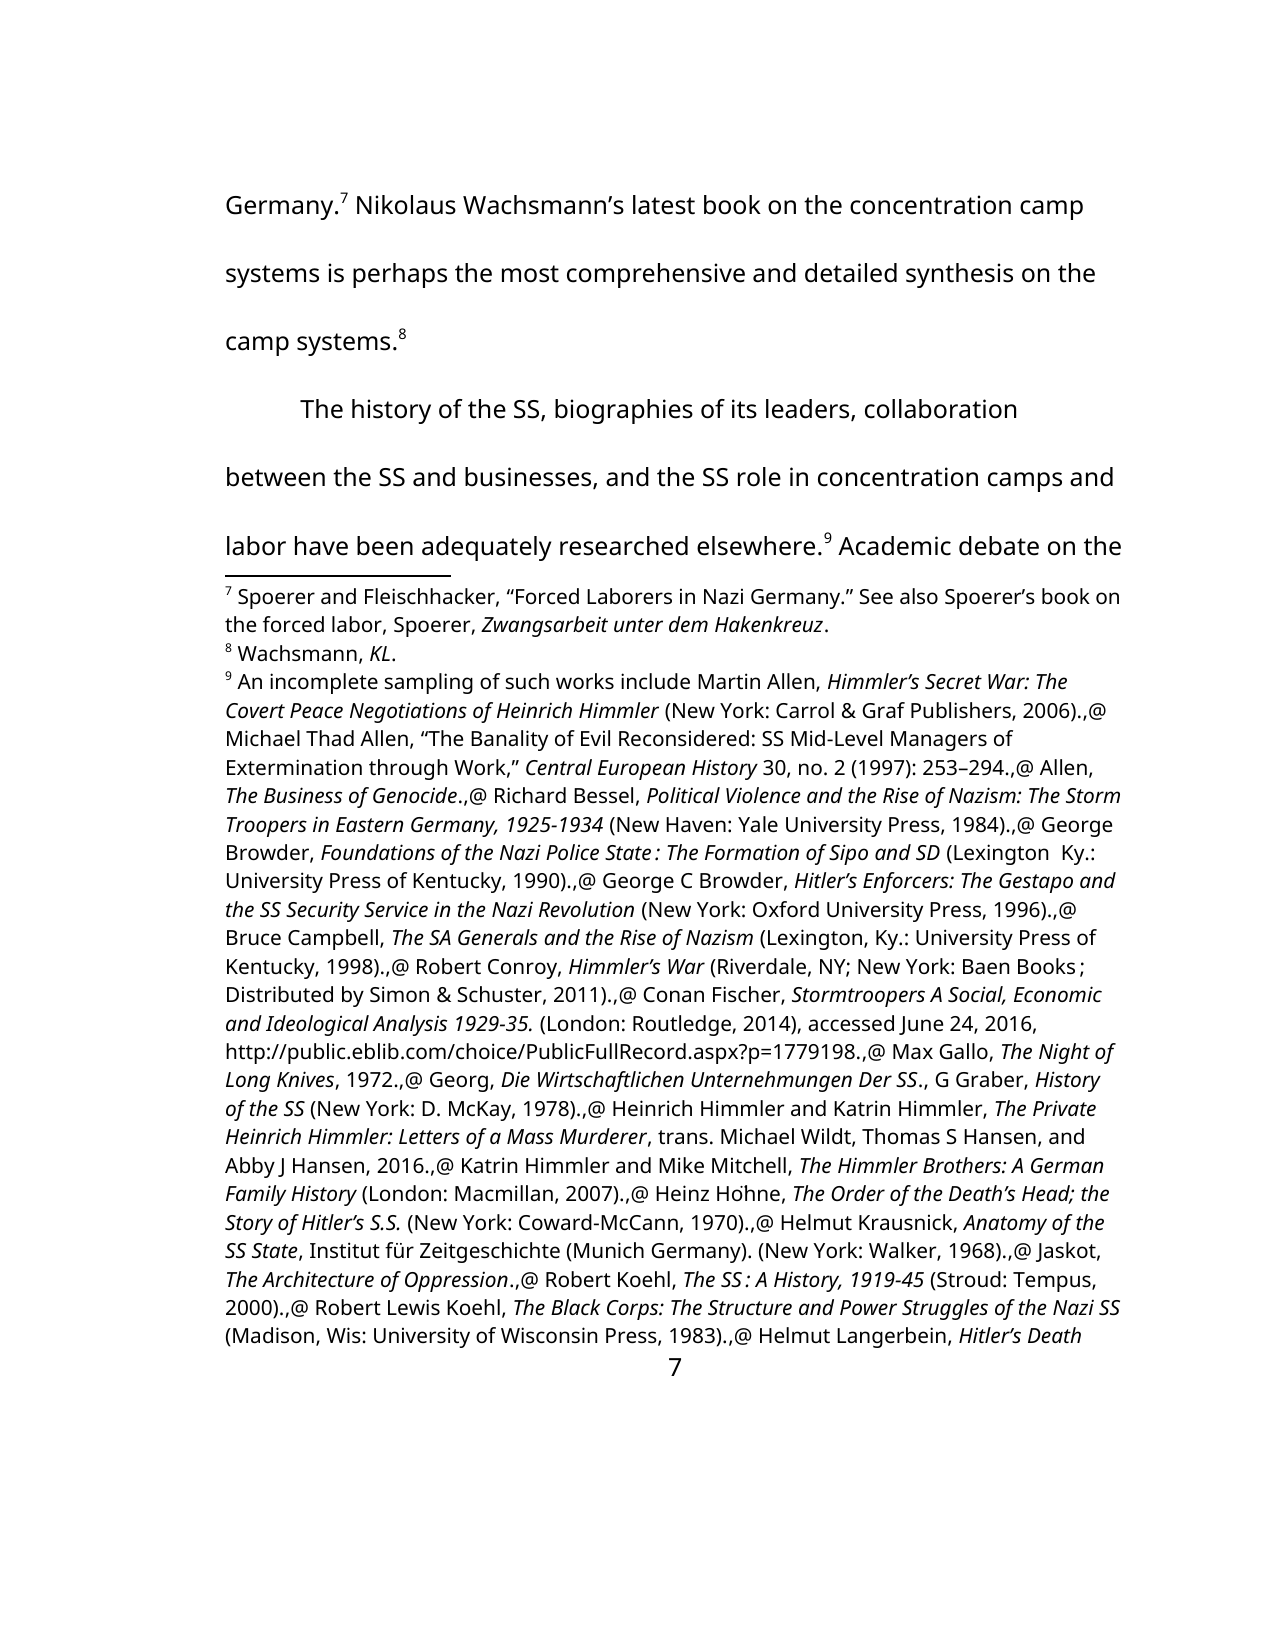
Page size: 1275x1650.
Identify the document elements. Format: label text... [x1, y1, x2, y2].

text The history of the SS, biographies of its leaders, collaboration between the SS and businesses, and the SS role in concentration camps and labor have been adequately researched elsewhere. Academic debate on the [225, 392, 1125, 562]
text This chapter also maps out the historiographical discussion surrounding the intent and influence of Nazi ideology on SS leaders and their use of concentration camp inmates as laborers. Many works exist that are focused on specific cases of forced labor or on the broad use of forced labor in Germany. The main sources consulted in this research are several works by Ulrich Herbert who most forcefully shows the number of laborers the Germans used during the Nazi period, and the different types of laborers employed and exploited. Most compelling is his argument that the system of forced and slave labor was the system the Nazis were going to rely on even after war. Based on their racial ideology, the Nazis were to build the Third Reich using the “racially inferior” Europeans as slaves. Marc Buggeln also presents an influential argument about the different classifications of workers in Germany during the Third Reich, particularly the continually changing focus of the camps and inmates purpose in SS goals for economic integration. Paul Jaskot’s work summarizes the focus on the building materials supply in the early years of the SS. He ties the early business enterprises of the SS into monumental building plans of Speer and Hitler, and makes plain the SS use of slave labor to accomplish early SS economic goals. Mark Spoerer and Jochen Fleischhacker’s article is also significant in formulating the differences between the types of workers in Germany. Nikolaus Wachsmann’s latest book on the concentration camp systems is perhaps the most comprehensive and detailed synthesis on the camp systems. [225, 187, 1125, 358]
text Wachsmann, KL. [225, 639, 1125, 667]
text An incomplete sampling of such works include Martin Allen, Himmler’s Secret War: The Covert Peace Negotiations of Heinrich Himmler (New York: Carrol & Graf Publishers, 2006).,@ Michael Thad Allen, “The Banality of Evil Reconsidered: SS Mid-Level Managers of Extermination through Work,” Central European History 30, no. 2 (1997): 253–294.,@ Allen, The Business of Genocide.,@ Richard Bessel, Political Violence and the Rise of Nazism: The Storm Troopers in Eastern Germany, 1925-1934 (New Haven: Yale University Press, 1984).,@ George Browder, Foundations of the Nazi Police State : The Formation of Sipo and SD (Lexington Ky.: University Press of Kentucky, 1990).,@ George C Browder, Hitler’s Enforcers: The Gestapo and the SS Security Service in the Nazi Revolution (New York: Oxford University Press, 1996).,@ Bruce Campbell, The SA Generals and the Rise of Nazism (Lexington, Ky.: University Press of Kentucky, 1998).,@ Robert Conroy, Himmler’s War (Riverdale, NY; New York: Baen Books ; Distributed by Simon & Schuster, 2011).,@ Conan Fischer, Stormtroopers A Social, Economic and Ideological Analysis 1929-35. (London: Routledge, 2014), accessed June 24, 2016, http://public.eblib.com/choice/PublicFullRecord.aspx?p=1779198.,@ Max Gallo, The Night of Long Knives, 1972.,@ Georg, Die Wirtschaftlichen Unternehmungen Der SS., G Graber, History of the SS (New York: D. McKay, 1978).,@ Heinrich Himmler and Katrin Himmler, The Private Heinrich Himmler: Letters of a Mass Murderer, trans. Michael Wildt, Thomas S Hansen, and Abby J Hansen, 2016.,@ Katrin Himmler and Mike Mitchell, The Himmler Brothers: A German Family History (London: Macmillan, 2007).,@ Heinz Höhne, The Order of the Death’s Head; the Story of Hitler’s S.S. (New York: Coward-McCann, 1970).,@ Helmut Krausnick, Anatomy of the SS State, Institut für Zeitgeschichte (Munich Germany). (New York: Walker, 1968).,@ Jaskot, The Architecture of Oppression.,@ Robert Koehl, The SS : A History, 1919-45 (Stroud: Tempus, 2000).,@ Robert Lewis Koehl, The Black Corps: The Structure and Power Struggles of the Nazi SS (Madison, Wis: University of Wisconsin Press, 1983).,@ Helmut Langerbein, Hitler’s Death [225, 667, 1125, 1350]
text Spoerer and Fleischhacker, “Forced Laborers in Nazi Germany.” See also Spoerer’s book on the forced labor, Spoerer, Zwangsarbeit unter dem Hakenkreuz. [225, 582, 1125, 639]
